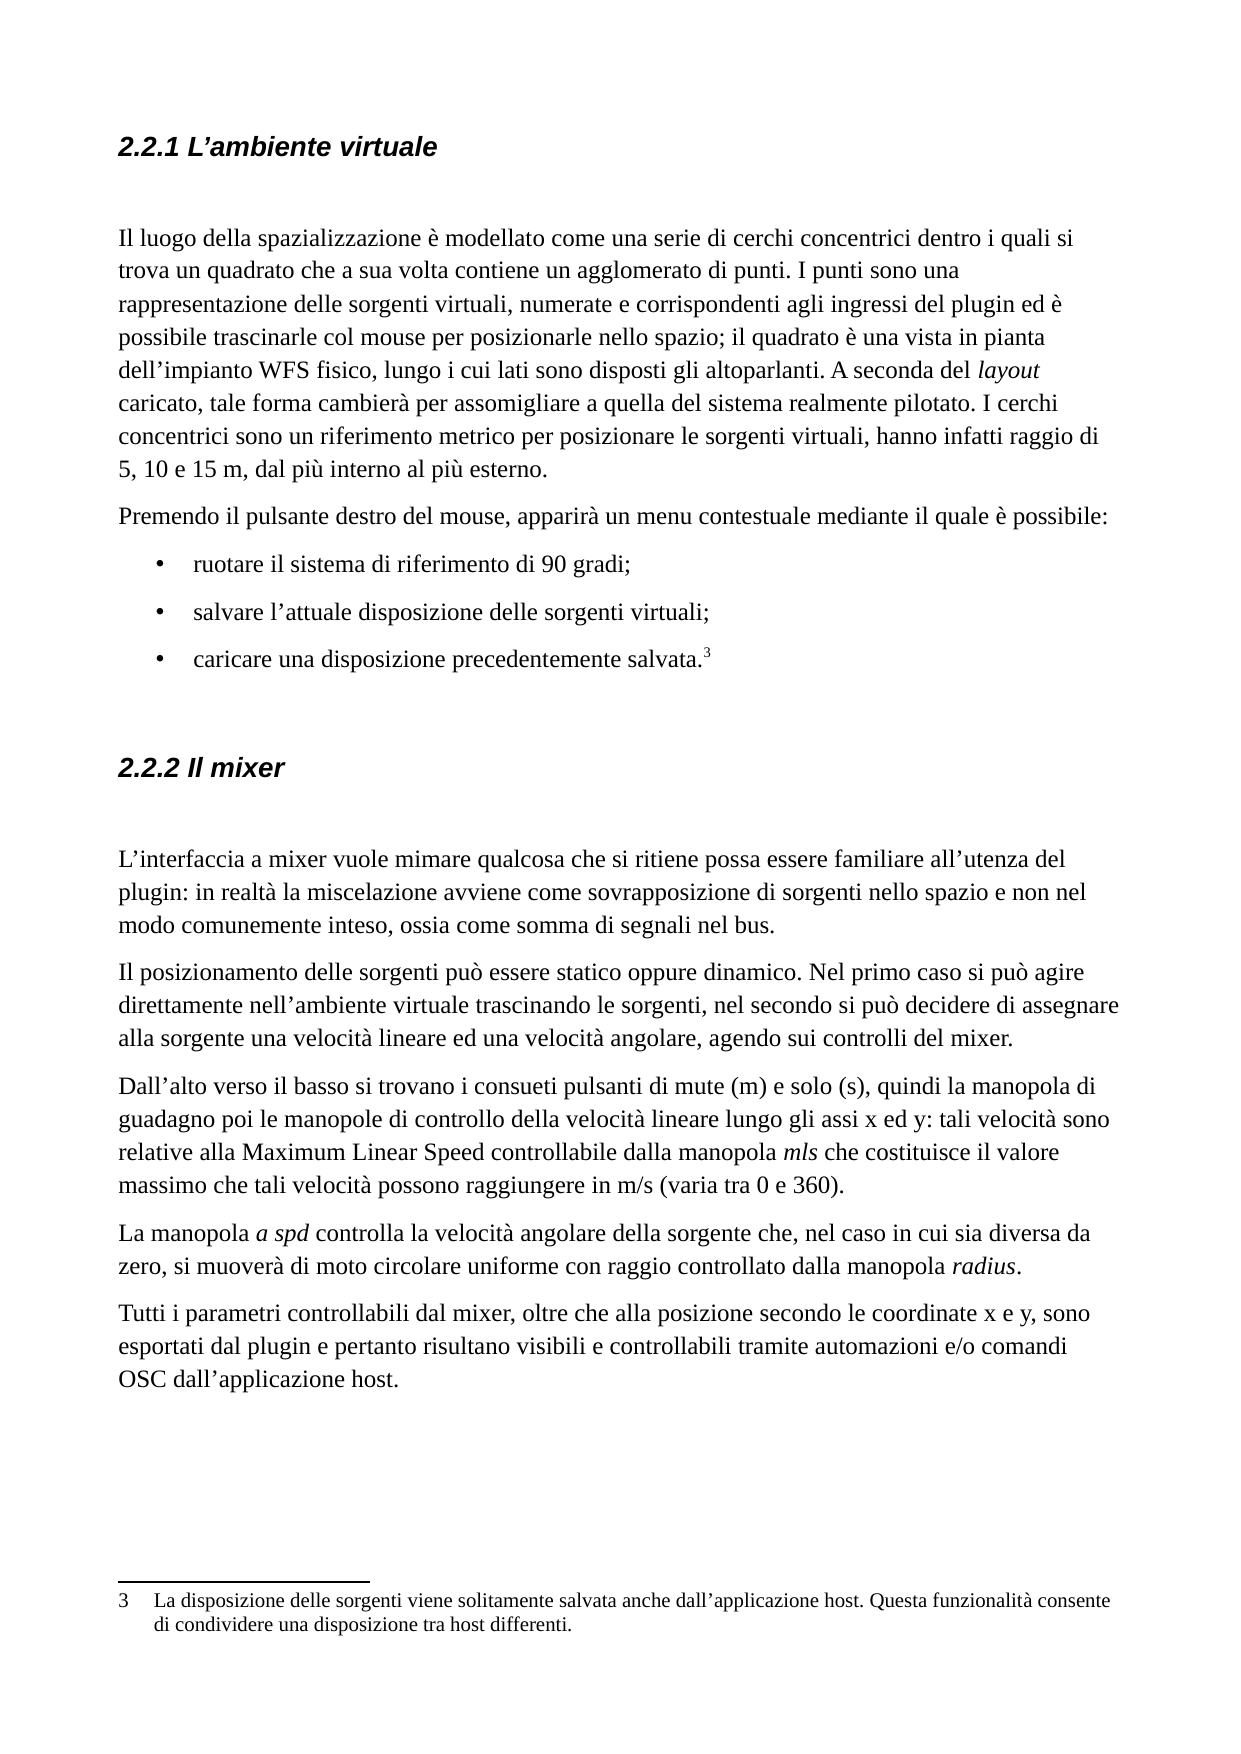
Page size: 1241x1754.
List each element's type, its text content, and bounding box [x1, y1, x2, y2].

text La manopola a spd controlla la velocità angolare della sorgente che, nel caso in cui sia diversa da zero, si muoverà di moto circolare uniforme con raggio controllato dalla manopola radius. [118, 1218, 1122, 1279]
list La disposizione delle sorgenti viene solitamente salvata anche dall’applicazione host. Questa funzionalità consente di condividere una disposizione tra host differenti. [118, 1588, 1122, 1636]
text Tutti i parametri controllabili dal mixer, oltre che alla posizione secondo le coordinate x e y, sono esportati dal plugin e pertanto risultano visibili e controllabili tramite automazioni e/o comandi OSC dall’applicazione host. [118, 1298, 1122, 1393]
list salvare l’attuale disposizione delle sorgenti virtuali; [156, 597, 1122, 625]
subtitle 2.2.2 Il mixer [118, 752, 1122, 784]
text Premendo il pulsante destro del mouse, apparirà un menu contestuale mediante il quale è possibile: [118, 501, 1122, 530]
text L’interfaccia a mixer vuole mimare qualcosa che si ritiene possa essere familiare all’utenza del plugin: in realtà la miscelazione avviene come sovrapposizione di sorgenti nello spazio e non nel modo comunemente inteso, ossia come somma di segnali nel bus. [118, 844, 1122, 939]
list ruotare il sistema di riferimento di 90 gradi; [156, 549, 1122, 578]
list caricare una disposizione precedentemente salvata. [156, 644, 1122, 673]
text Il posizionamento delle sorgenti può essere statico oppure dinamico. Nel primo caso si può agire direttamente nell’ambiente virtuale trascinando le sorgenti, nel secondo si può decidere di assegnare alla sorgente una velocità lineare ed una velocità angolare, agendo sui controlli del mixer. [118, 957, 1122, 1052]
text Dall’alto verso il basso si trovano i consueti pulsanti di mute (m) e solo (s), quindi la manopola di guadagno poi le manopole di controllo della velocità lineare lungo gli assi x ed y: tali velocità sono relative alla Maximum Linear Speed controllabile dalla manopola mls che costituisce il valore massimo che tali velocità possono raggiungere in m/s (varia tra 0 e 360). [118, 1071, 1122, 1199]
subtitle 2.2.1 L’ambiente virtuale [118, 131, 1122, 162]
text Il luogo della spazializzazione è modellato come una serie di cerchi concentrici dentro i quali si trova un quadrato che a sua volta contiene un agglomerato di punti. I punti sono una rappresentazione delle sorgenti virtuali, numerate e corrispondenti agli ingressi del plugin ed è possibile trascinarle col mouse per posizionarle nello spazio; il quadrato è una vista in pianta dell’impianto WFS fisico, lungo i cui lati sono disposti gli altoparlanti. A seconda del layout caricato, tale forma cambierà per assomigliare a quella del sistema realmente pilotato. I cerchi concentrici sono un riferimento metrico per posizionare le sorgenti virtuali, hanno infatti raggio di 5, 10 e 15 m, dal più interno al più esterno. [118, 223, 1122, 482]
